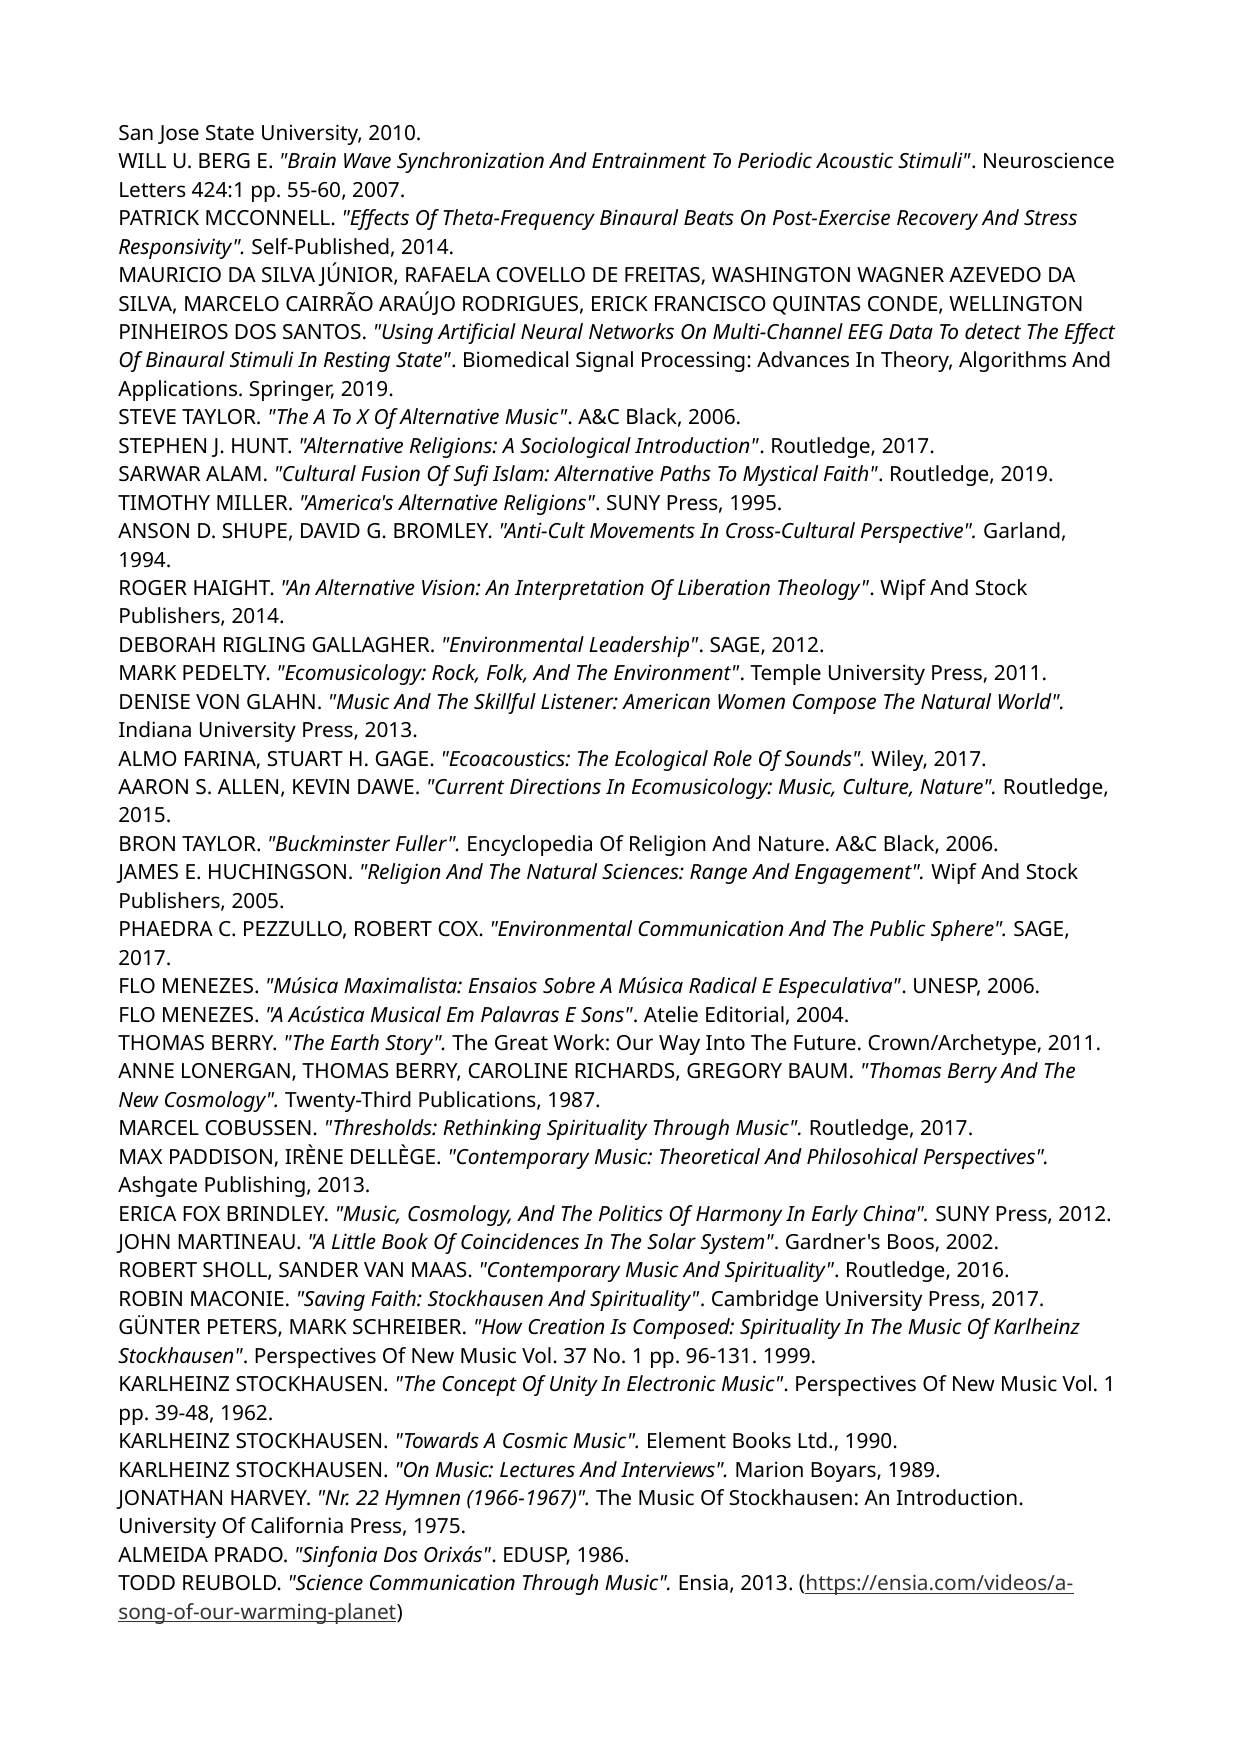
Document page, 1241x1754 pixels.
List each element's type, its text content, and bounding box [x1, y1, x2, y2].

text SARWAR ALAM. "Cultural Fusion Of Sufi Islam: Alternative Paths To Mystical Faith". Routledge, 2019. [118, 459, 1122, 488]
text KARLHEINZ STOCKHAUSEN. "Towards A Cosmic Music". Element Books Ltd., 1990. [118, 1426, 1122, 1455]
text ROBIN MACONIE. "Saving Faith: Stockhausen And Spirituality". Cambridge University Press, 2017. [118, 1284, 1122, 1312]
text PHAEDRA C. PEZZULLO, ROBERT COX. "Environmental Communication And The Public Sphere". SAGE, 2017. [118, 914, 1122, 971]
text BRON TAYLOR. "Buckminster Fuller". Encyclopedia Of Religion And Nature. A&C Black, 2006. [118, 829, 1122, 857]
text FLO MENEZES. "Música Maximalista: Ensaios Sobre A Música Radical E Especulativa". UNESP, 2006. [118, 971, 1122, 1000]
text JONATHAN HARVEY. "Nr. 22 Hymnen (1966-1967)". The Music Of Stockhausen: An Introduction. University Of California Press, 1975. [118, 1483, 1122, 1540]
text AARON S. ALLEN, KEVIN DAWE. "Current Directions In Ecomusicology: Music, Culture, Nature". Routledge, 2015. [118, 772, 1122, 829]
text GÜNTER PETERS, MARK SCHREIBER. "How Creation Is Composed: Spirituality In The Music Of Karlheinz Stockhausen". Perspectives Of New Music Vol. 37 No. 1 pp. 96-131. 1999. [118, 1312, 1122, 1369]
text DENISE VON GLAHN. "Music And The Skillful Listener: American Women Compose The Natural World". Indiana University Press, 2013. [118, 687, 1122, 744]
text TIMOTHY MILLER. "America's Alternative Religions". SUNY Press, 1995. [118, 488, 1122, 516]
text THOMAS BERRY. "The Earth Story". The Great Work: Our Way Into The Future. Crown/Archetype, 2011. [118, 1028, 1122, 1057]
text JOHN MARTINEAU. "A Little Book Of Coincidences In The Solar System". Gardner's Boos, 2002. [118, 1227, 1122, 1256]
text MAURICIO DA SILVA JÚNIOR, RAFAELA COVELLO DE FREITAS, WASHINGTON WAGNER AZEVEDO DA SILVA, MARCELO CAIRRÃO ARAÚJO RODRIGUES, ERICK FRANCISCO QUINTAS CONDE, WELLINGTON PINHEIROS DOS SANTOS. "Using Artificial Neural Networks On Multi-Channel EEG Data To detect The Effect Of Binaural Stimuli In Resting State". Biomedical Signal Processing: Advances In Theory, Algorithms And Applications. Springer, 2019. [118, 260, 1122, 402]
text ANSON D. SHUPE, DAVID G. BROMLEY. "Anti-Cult Movements In Cross-Cultural Perspective". Garland, 1994. [118, 516, 1122, 573]
text STEVE TAYLOR. "The A To X Of Alternative Music". A&C Black, 2006. [118, 402, 1122, 431]
text DEBORAH RIGLING GALLAGHER. "Environmental Leadership". SAGE, 2012. [118, 630, 1122, 658]
text JAMES E. HUCHINGSON. "Religion And The Natural Sciences: Range And Engagement". Wipf And Stock Publishers, 2005. [118, 857, 1122, 914]
text MAX PADDISON, IRÈNE DELLÈGE. "Contemporary Music: Theoretical And Philosohical Perspectives". Ashgate Publishing, 2013. [118, 1142, 1122, 1199]
text ALMEIDA PRADO. "Sinfonia Dos Orixás". EDUSP, 1986. [118, 1540, 1122, 1568]
text STEPHEN J. HUNT. "Alternative Religions: A Sociological Introduction". Routledge, 2017. [118, 431, 1122, 459]
text MARK PEDELTY. "Ecomusicology: Rock, Folk, And The Environment". Temple University Press, 2011. [118, 658, 1122, 687]
text ROGER HAIGHT. "An Alternative Vision: An Interpretation Of Liberation Theology". Wipf And Stock Publishers, 2014. [118, 573, 1122, 630]
text MARCEL COBUSSEN. "Thresholds: Rethinking Spirituality Through Music". Routledge, 2017. [118, 1113, 1122, 1142]
text ALMO FARINA, STUART H. GAGE. "Ecoacoustics: The Ecological Role Of Sounds". Wiley, 2017. [118, 744, 1122, 772]
text ROBERT SHOLL, SANDER VAN MAAS. "Contemporary Music And Spirituality". Routledge, 2016. [118, 1256, 1122, 1284]
text ANNE LONERGAN, THOMAS BERRY, CAROLINE RICHARDS, GREGORY BAUM. "Thomas Berry And The New Cosmology". Twenty-Third Publications, 1987. [118, 1057, 1122, 1113]
text PATRICK MCCONNELL. "Effects Of Theta-Frequency Binaural Beats On Post-Exercise Recovery And Stress Responsivity". Self-Published, 2014. [118, 203, 1122, 260]
text ERICA FOX BRINDLEY. "Music, Cosmology, And The Politics Of Harmony In Early China". SUNY Press, 2012. [118, 1199, 1122, 1227]
text KARLHEINZ STOCKHAUSEN. "The Concept Of Unity In Electronic Music". Perspectives Of New Music Vol. 1 pp. 39-48, 1962. [118, 1369, 1122, 1426]
text FLO MENEZES. "A Acústica Musical Em Palavras E Sons". Atelie Editorial, 2004. [118, 1000, 1122, 1028]
text WILL U. BERG E. "Brain Wave Synchronization And Entrainment To Periodic Acoustic Stimuli". Neuroscience Letters 424:1 pp. 55-60, 2007. [118, 147, 1122, 203]
text TODD REUBOLD. "Science Communication Through Music". Ensia, 2013. (https://ensia.com/videos/a-song-of-our-warming-planet) [118, 1568, 1122, 1625]
text KARLHEINZ STOCKHAUSEN. "On Music: Lectures And Interviews". Marion Boyars, 1989. [118, 1455, 1122, 1483]
text San Jose State University, 2010. [118, 118, 1122, 147]
